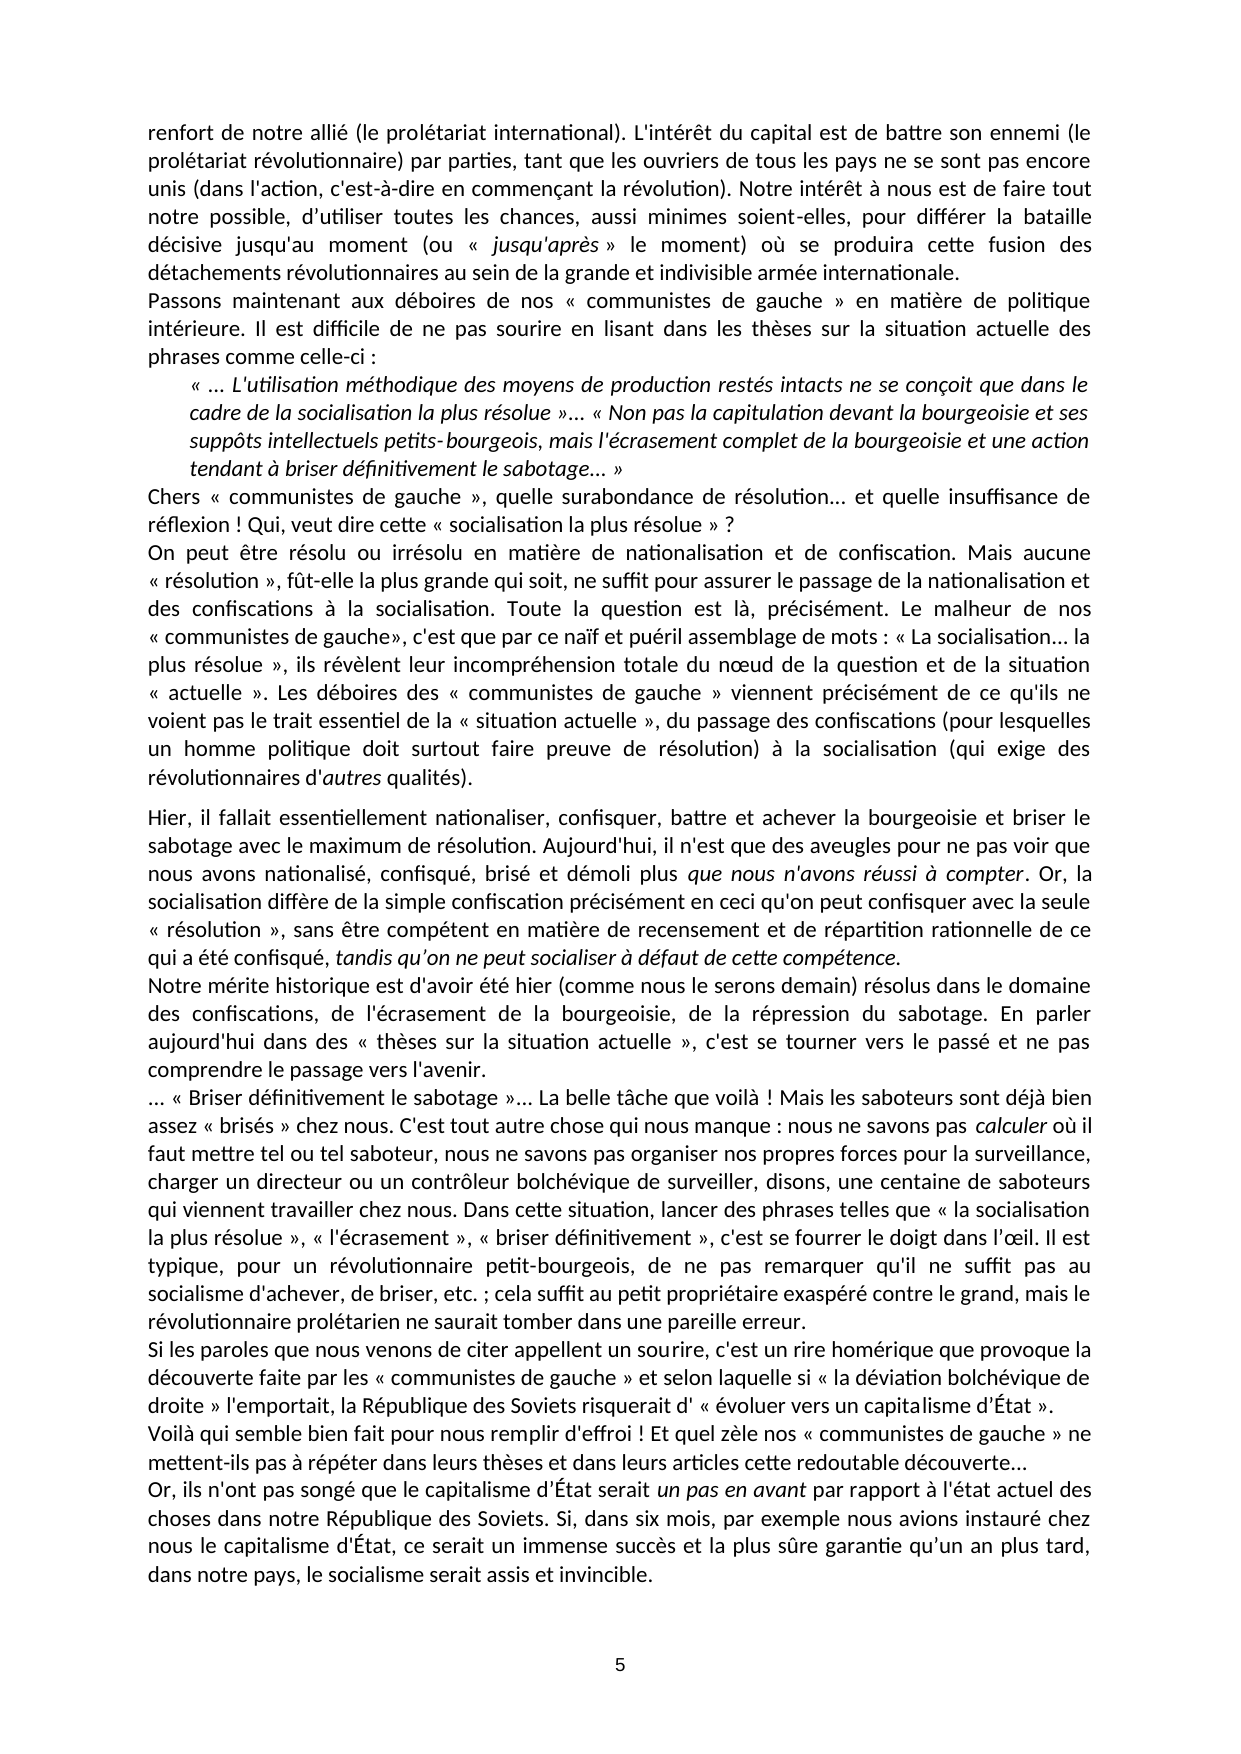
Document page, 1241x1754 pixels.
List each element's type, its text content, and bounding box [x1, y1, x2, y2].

text Notre mérite historique est d'avoir été hier (comme nous le serons demain) résolus dans le domaine des confiscations, de l'écrasement de la bourgeoisie, de la répression du sabotage. En parler aujourd'hui dans des « thèses sur la situation actuelle », c'est se tourner vers le passé et ne pas comprendre le passage vers l'avenir. [148, 971, 1093, 1083]
text On peut être résolu ou irrésolu en matière de nationalisation et de confiscation. Mais aucune « résolution », fût-elle la plus grande qui soit, ne suffit pour assurer le passage de la nationalisation et des confiscations à la socialisation. Toute la question est là, précisément. Le malheur de nos « communistes de gauche», c'est que par ce naïf et puéril assemblage de mots : « La socialisation... la plus résolue », ils révèlent leur incompréhension totale du nœud de la question et de la situation « actuelle ». Les déboires des « communistes de gauche » viennent précisément de ce qu'ils ne voient pas le trait essentiel de la « situation actuelle », du passage des confiscations (pour lesquelles un homme politique doit surtout faire preuve de résolution) à la socialisation (qui exige des révolutionnaires d'autres qualités). [148, 538, 1093, 791]
text renfort de notre allié (le pro­létariat international). L'intérêt du capital est de battre son ennemi (le prolétariat révolutionnaire) par parties, tant que les ouvriers de tous les pays ne se sont pas encore unis (dans l'action, c'est‑à‑dire en commençant la révolu­tion). Notre intérêt à nous est de faire tout notre possible, d’utiliser toutes les chances, aussi minimes soient‑elles, pour différer la bataille décisive jusqu'au moment (ou « jusqu'après » le moment) où se produira cette fusion des détachements révolutionnaires au sein de la grande et indivisible armée internationale. [148, 118, 1093, 286]
text Chers « communistes de gauche », quelle surabondance de résolution... et quelle insuffisance de réflexion ! Qui, veut dire cette « socialisation la plus résolue » ? [148, 482, 1093, 538]
text Si les paroles que nous venons de citer appellent un sou­rire, c'est un rire homérique que provoque la découverte faite par les « communistes de gauche » et selon laquelle si « la déviation bolchévique de droite » l'emportait, la République des Soviets risquerait d' « évoluer vers un capita­lisme d’État ». [148, 1336, 1093, 1419]
text Hier, il fallait essentiellement nationaliser, confisquer, battre et achever la bourgeoisie et briser le sabotage avec le maximum de résolution. Aujourd'hui, il n'est que des aveugles pour ne pas voir que nous avons nationalisé, confisqué, brisé et démoli plus que nous n'avons réussi à compter. Or, la socialisation diffère de la simple confiscation précisément en ceci qu'on peut confisquer avec la seule « résolution », sans être compétent en matière de recensement et de répartition rationnelle de ce qui a été confisqué, tandis qu’on ne peut socialiser à défaut de cette compétence. [148, 803, 1093, 971]
text Passons maintenant aux déboires de nos « communistes de gauche » en matière de politique intérieure. Il est difficile de ne pas sourire en lisant dans les thèses sur la situation actuelle des phrases comme celle‑ci : [148, 286, 1093, 370]
text « ... L'utilisation méthodique des moyens de production restés intacts ne se conçoit que dans le cadre de la socialisation la plus résolue »... « Non pas la capitulation devant la bourgeoisie et ses suppôts intellectuels petits‑bourgeois, mais l'écrasement complet de la bourgeoisie et une action tendant à briser définitivement le sabotage... » [189, 370, 1093, 482]
text Or, ils n'ont pas songé que le capitalisme d’État serait un pas en avant par rapport à l'état actuel des choses dans notre République des Soviets. Si, dans six mois, par exemple nous avions instauré chez nous le capitalisme d'État, ce serait un immense succès et la plus sûre garantie qu’un an plus tard, dans notre pays, le socialisme serait assis et invincible. [148, 1476, 1093, 1588]
text Voilà qui semble bien fait pour nous rem­plir d'effroi ! Et quel zèle nos « communistes de gauche » ne mettent‑ils pas à répéter dans leurs thèses et dans leurs articles cette redoutable découverte... [148, 1419, 1093, 1476]
text ... « Briser définitivement le sabotage »... La belle tâche que voilà ! Mais les saboteurs sont déjà bien assez « brisés » chez nous. C'est tout autre chose qui nous manque : nous ne savons pas calculer où il faut mettre tel ou tel saboteur, nous ne savons pas organiser nos propres forces pour la surveillance, charger un directeur ou un contrôleur bolchévique de surveiller, disons, une centaine de saboteurs qui viennent travailler chez nous. Dans cette situation, lancer des phrases telles que « la socialisation la plus résolue », « l'écrasement », « briser définitivement », c'est se fourrer le doigt dans l’œil. Il est typique, pour un révolutionnaire petit-­bourgeois, de ne pas remarquer qu'il ne suffit pas au socialisme d'achever, de briser, etc. ; cela suffit au petit propriétaire exaspéré contre le grand, mais le révolutionnaire prolétarien ne saurait tomber dans une pareille erreur. [148, 1083, 1093, 1336]
